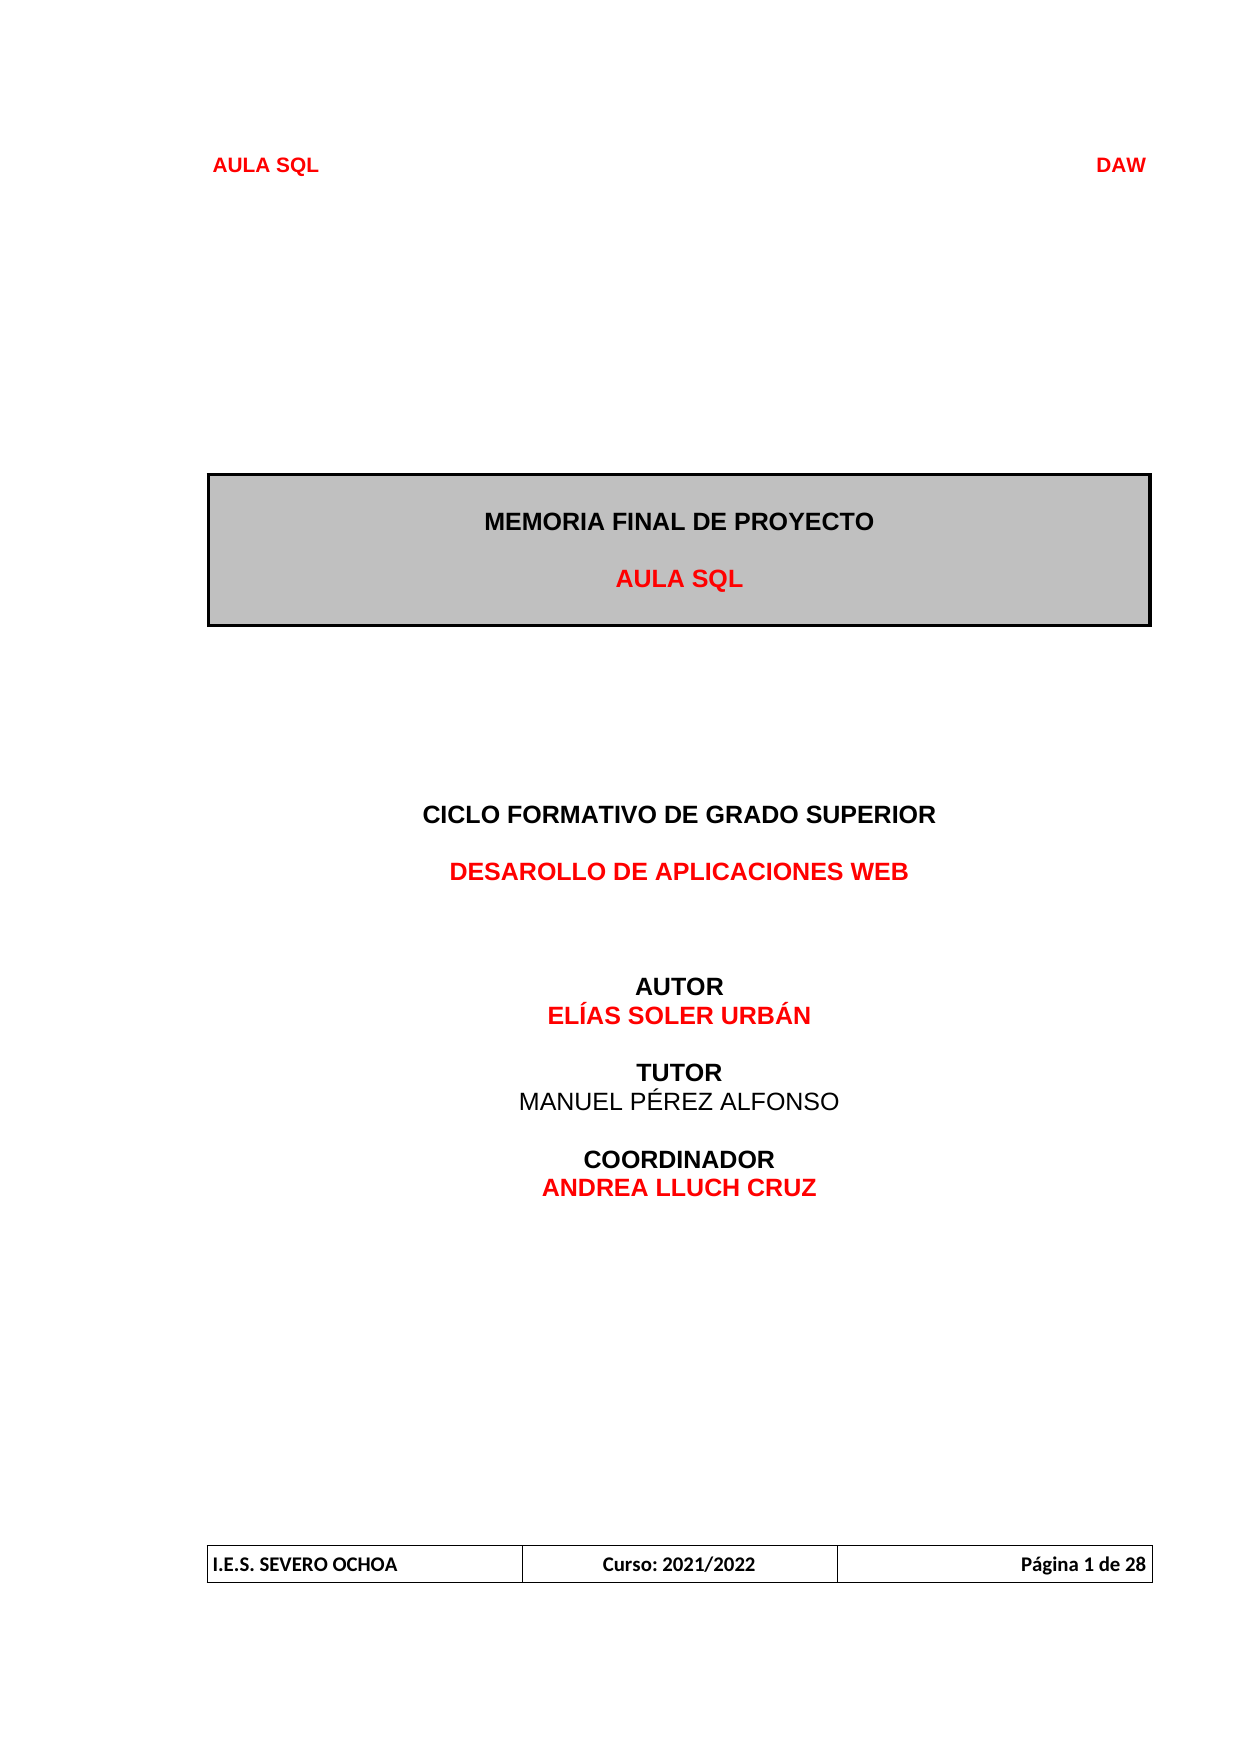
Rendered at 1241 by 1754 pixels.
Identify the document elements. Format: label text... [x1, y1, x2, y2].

text TUTOR [207, 1058, 1152, 1087]
text AULA SQL [210, 559, 1148, 588]
text DESAROLLO DE APLICACIONES WEB [207, 857, 1152, 886]
text MEMORIA FINAL DE PROYECTO [210, 502, 1148, 531]
text ANDREA LLUCH CRUZ [207, 1173, 1152, 1202]
text ELÍAS SOLER URBÁN [207, 1001, 1152, 1030]
text COORDINADOR [207, 1145, 1152, 1173]
text CICLO FORMATIVO DE GRADO SUPERIOR [207, 800, 1152, 828]
text MANUEL PÉREZ ALFONSO [207, 1087, 1152, 1116]
text AUTOR [207, 972, 1152, 1001]
